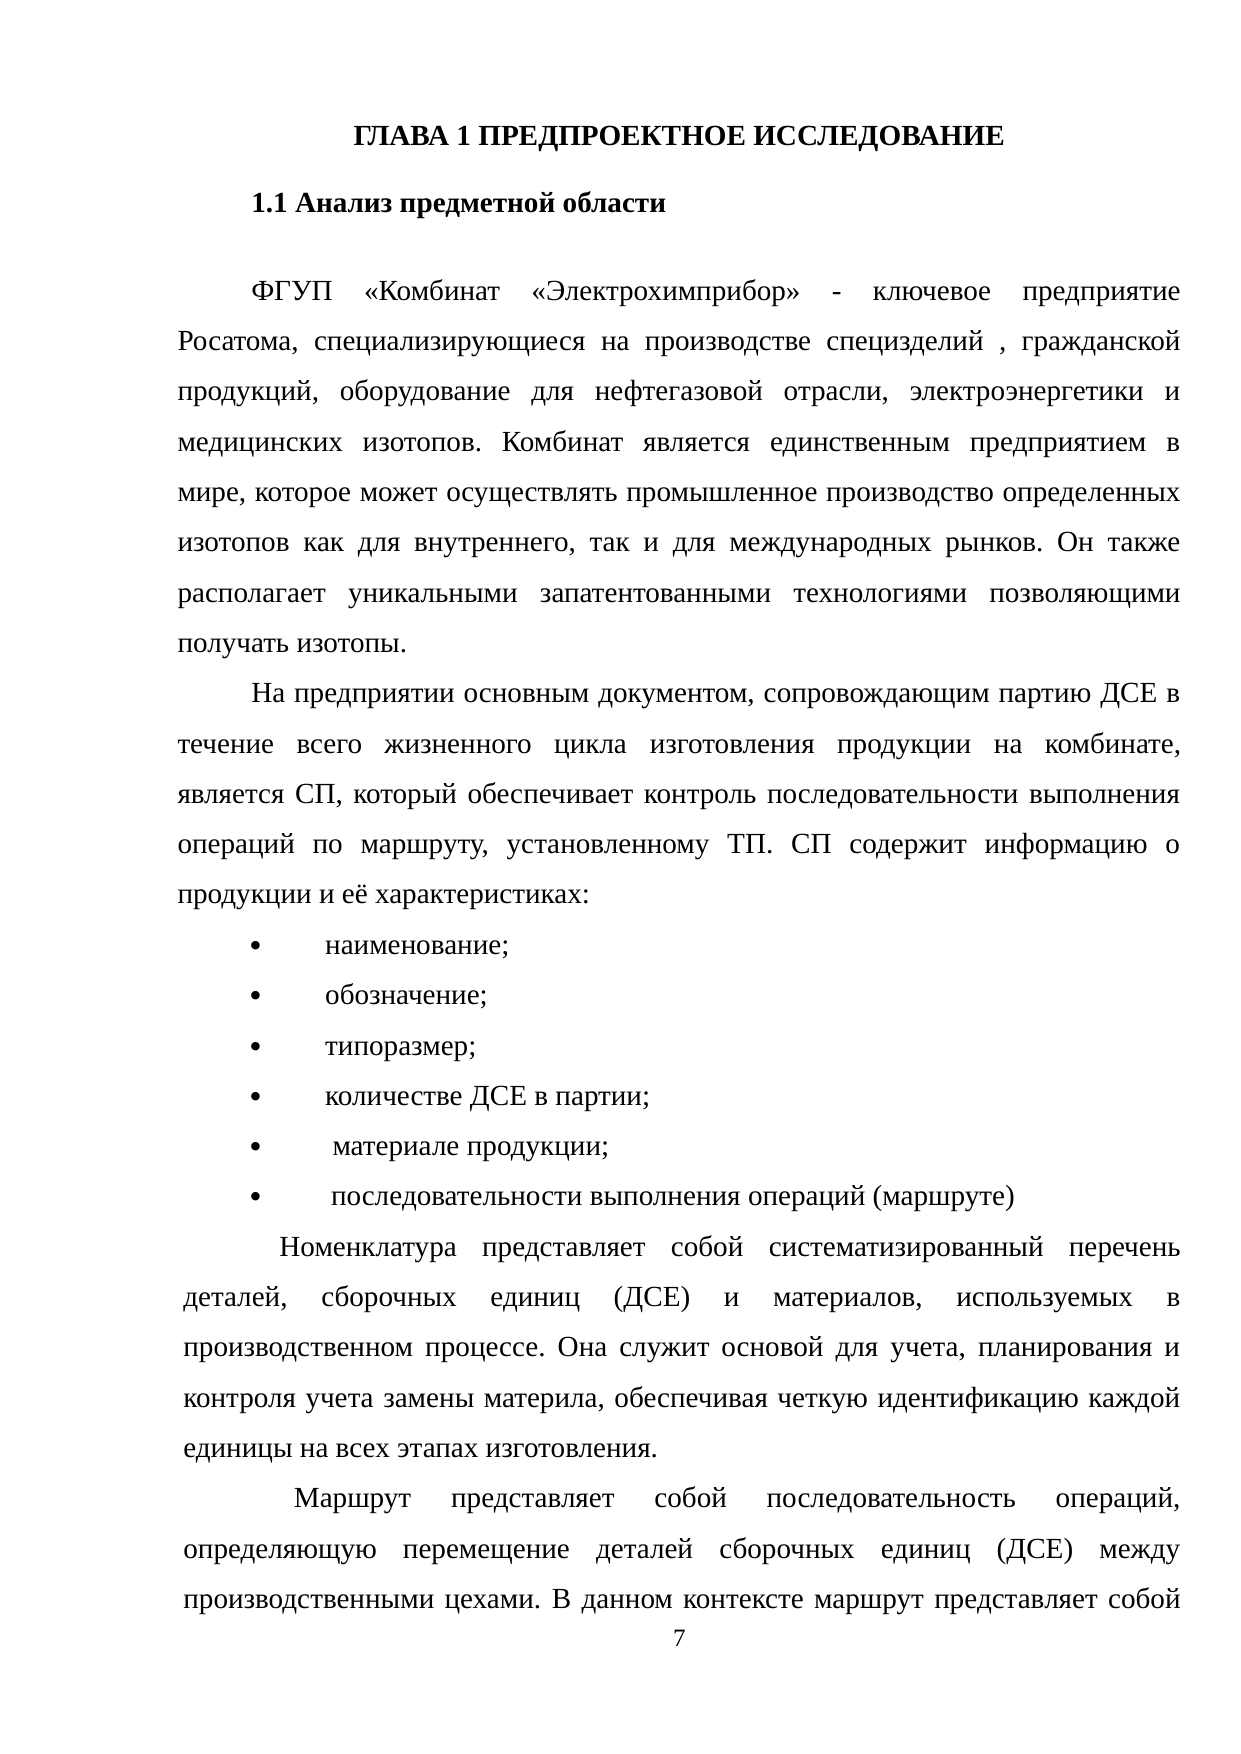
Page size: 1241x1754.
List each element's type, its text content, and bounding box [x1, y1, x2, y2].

list типоразмер; [177, 1028, 1181, 1061]
text На предприятии основным документом, сопровождающим партию ДСЕ в течение всего жизненного цикла изготовления продукции на комбинате, является СП, который обеспечивает контроль последовательности выполнения операций по маршруту, установленному ТП. СП содержит информацию о продукции и её характеристиках: [177, 675, 1181, 910]
list материале продукции; [177, 1128, 1181, 1162]
subtitle ГЛАВА 1 ПРЕДПРОЕКТНОЕ ИССЛЕДОВАНИЕ [177, 118, 1181, 152]
subtitle 1.1 Анализ предметной области [177, 185, 1181, 219]
text ФГУП «Комбинат «Электрохимприбор» - ключевое предприятие Росатома, специализирующиеся на производстве специзделий , гражданской продукций, оборудование для нефтегазовой отрасли, электроэнергетики и медицинских изотопов. Комбинат является единственным предприятием в мире, которое может осуществлять промышленное производство определенных изотопов как для внутреннего, так и для международных рынков. Он также располагает уникальными запатентованными технологиями позволяющими получать изотопы. [177, 273, 1181, 659]
list последовательности выполнения операций (маршруте) [183, 1178, 1181, 1212]
list наименование; [177, 927, 1181, 961]
text Номенклатура представляет собой систематизированный перечень деталей, сборочных единиц (ДСЕ) и материалов, используемых в производственном процессе. Она служит основой для учета, планирования и контроля учета замены материла, обеспечивая четкую идентификацию каждой единицы на всех этапах изготовления. [183, 1229, 1181, 1464]
list обозначение; [177, 977, 1181, 1011]
list количестве ДСЕ в партии; [177, 1078, 1181, 1111]
text Маршрут представляет собой последовательность операций, определяющую перемещение деталей сборочных единиц (ДСЕ) между производственными цехами. В данном контексте маршрут представляет собой [183, 1480, 1181, 1614]
